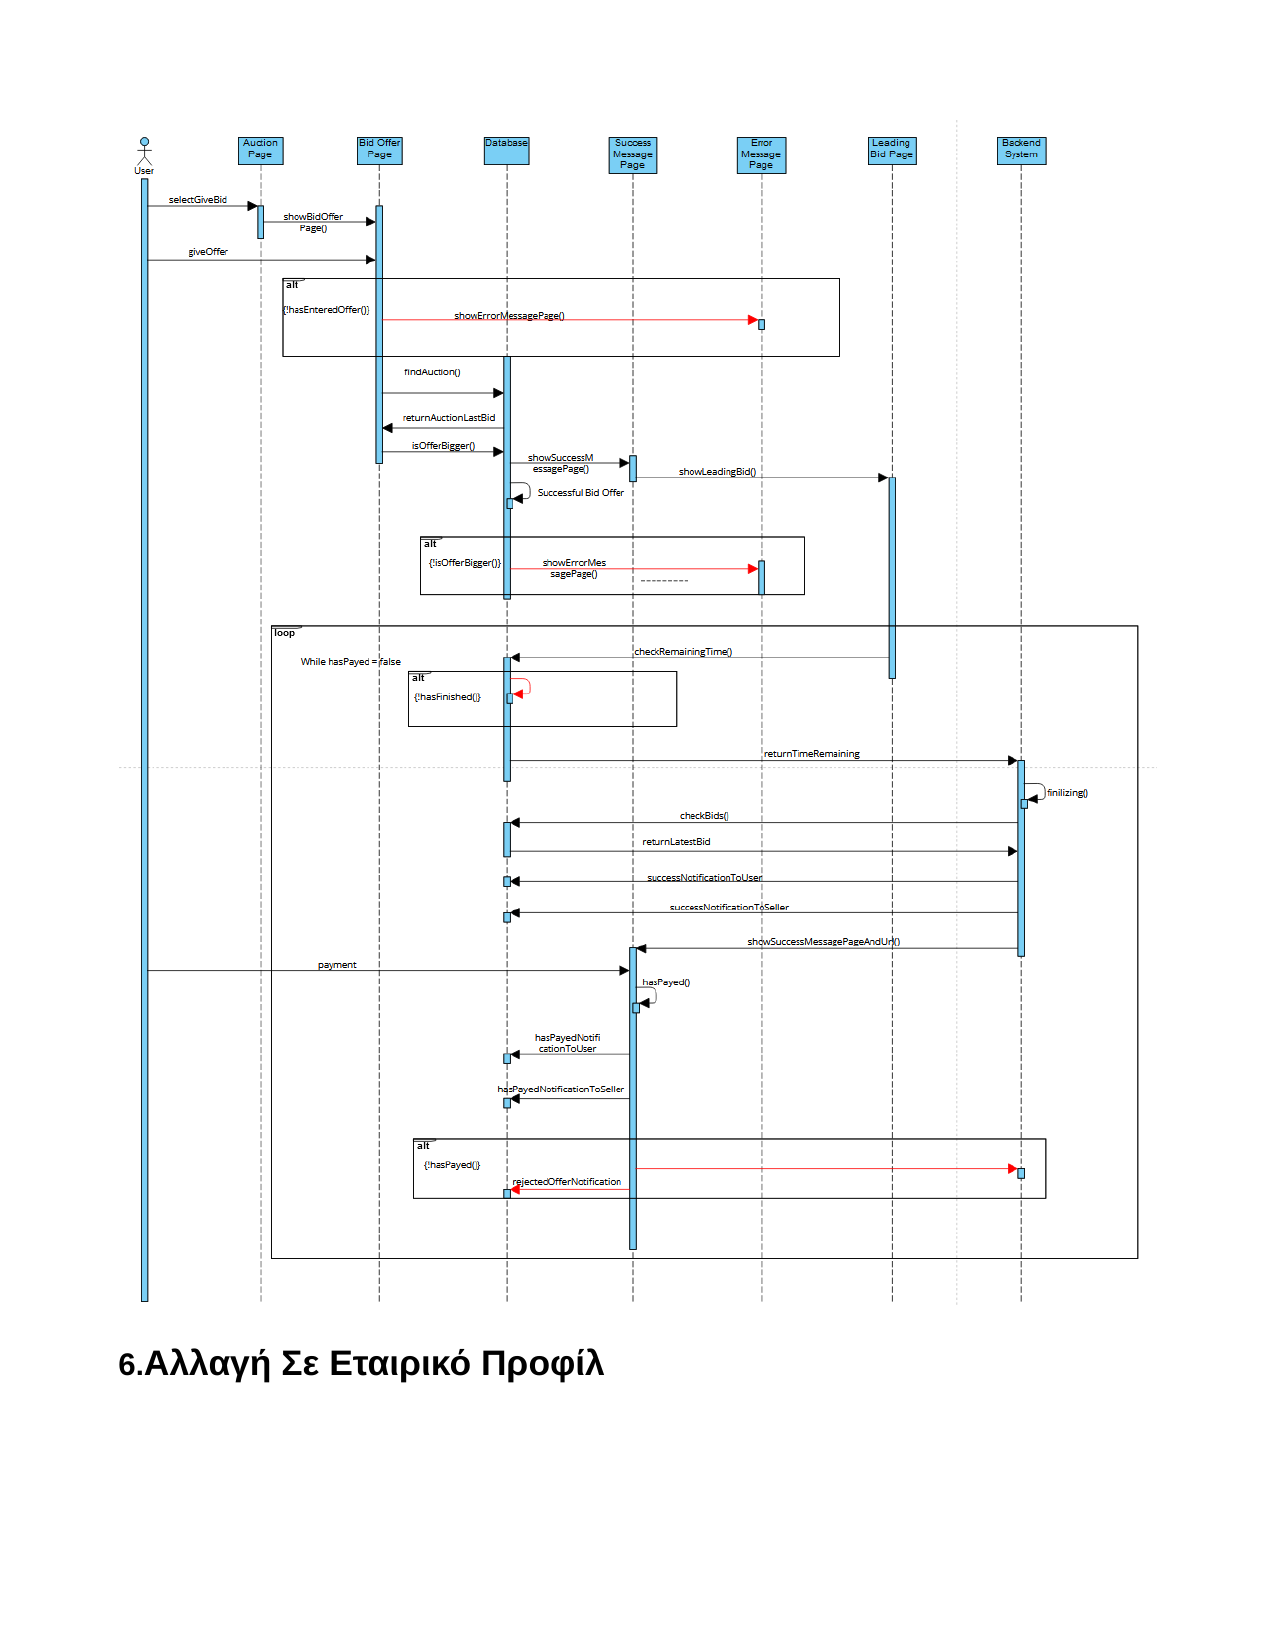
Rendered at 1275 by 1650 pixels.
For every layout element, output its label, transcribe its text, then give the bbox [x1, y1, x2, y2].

picture [118, 118, 1157, 1306]
text 6.Αλλαγή Σε Εταιρικό Προφίλ [118, 1342, 1157, 1383]
